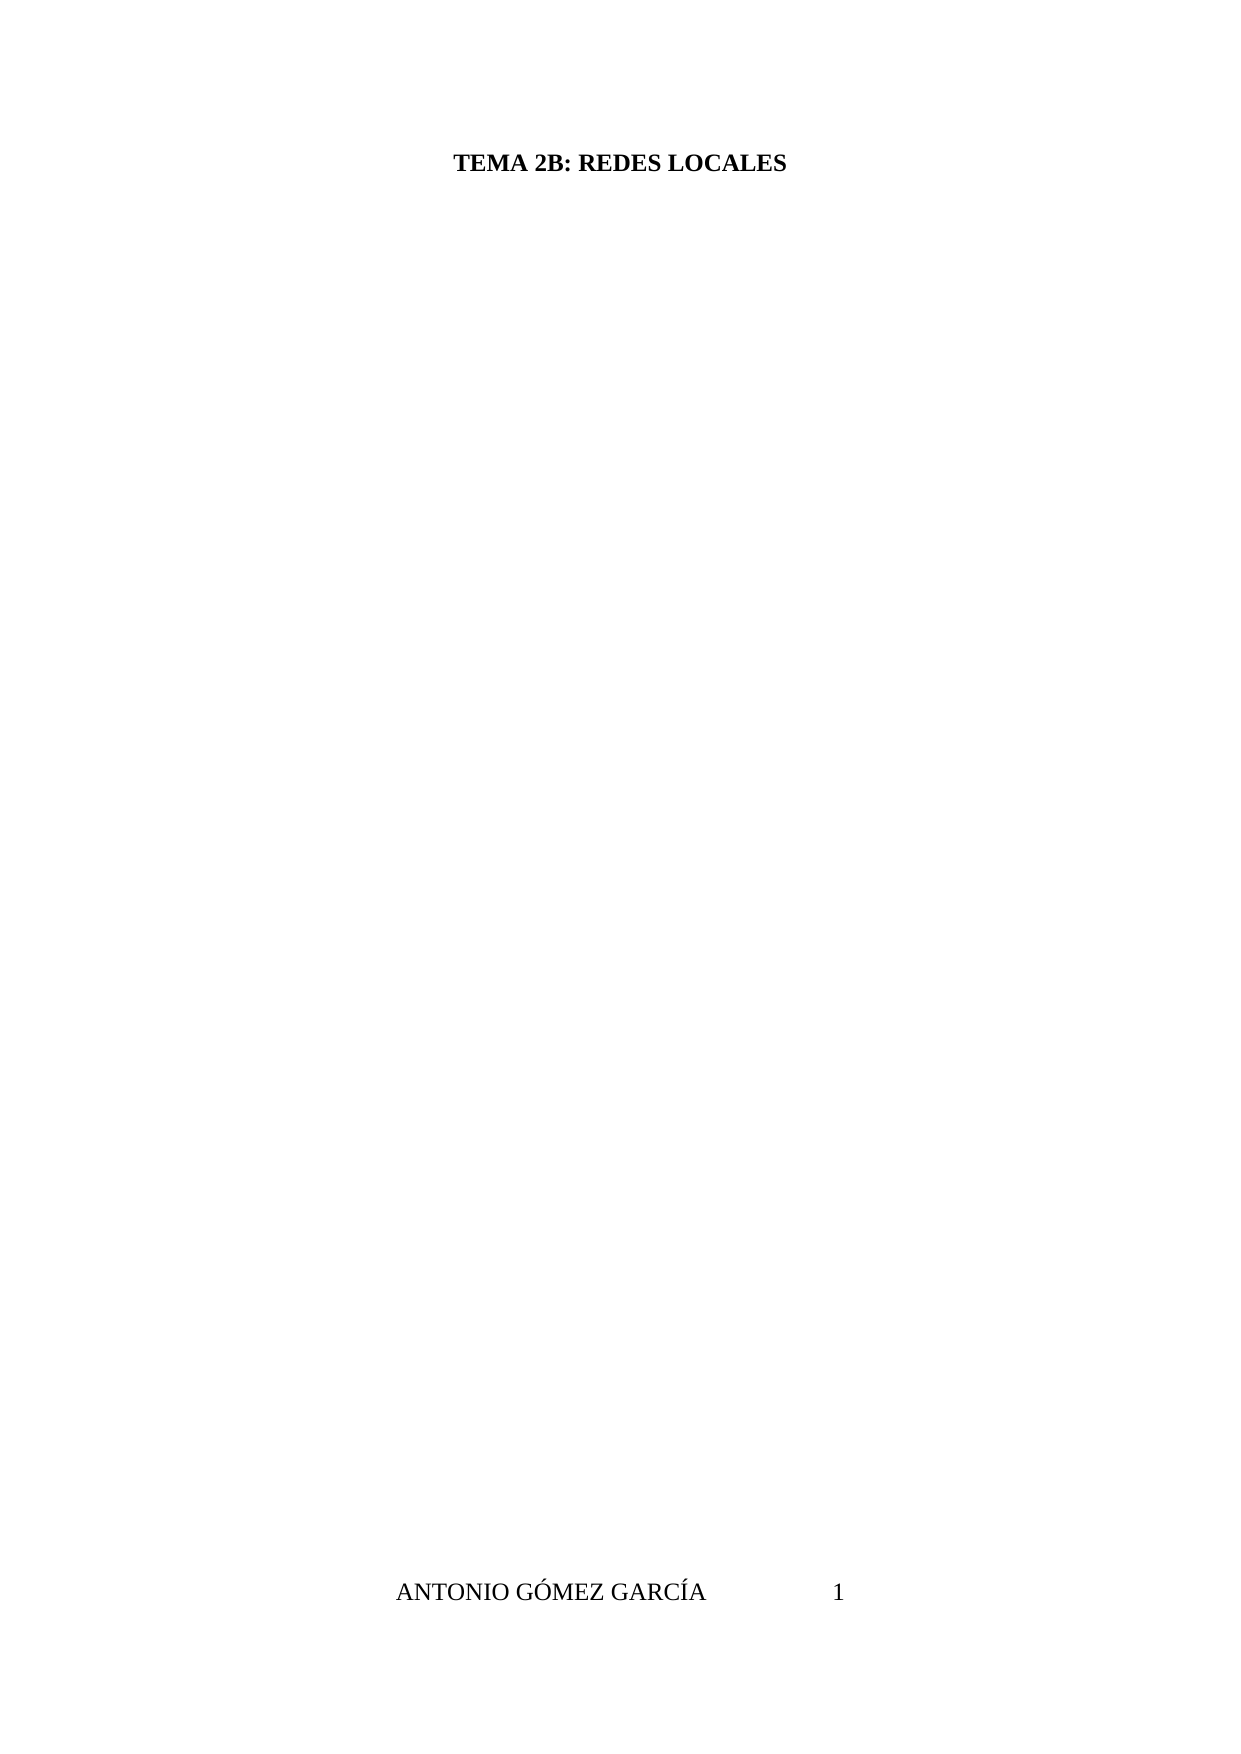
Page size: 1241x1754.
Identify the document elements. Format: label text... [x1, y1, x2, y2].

text TEMA 2B: REDES LOCALES [177, 148, 1063, 176]
